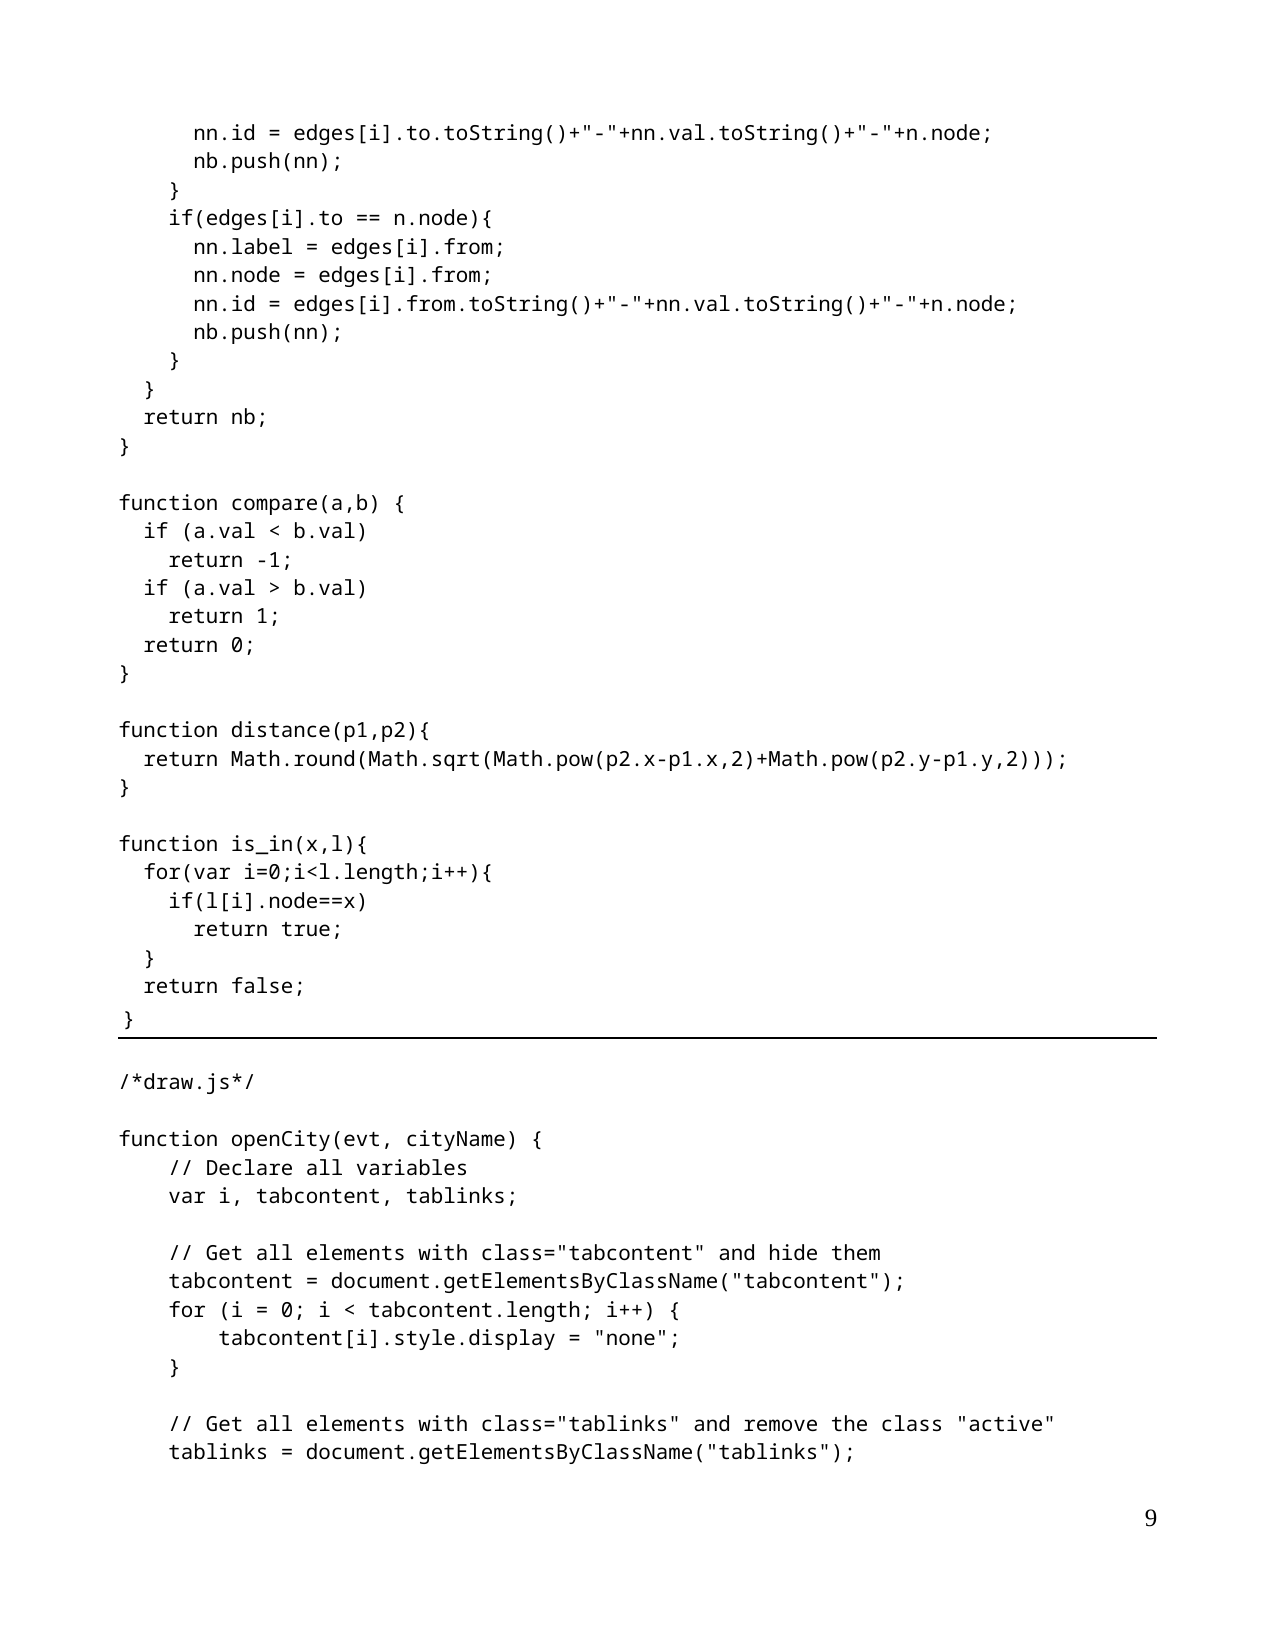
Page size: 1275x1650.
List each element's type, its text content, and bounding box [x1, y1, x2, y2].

text tabcontent[i].style.display = "none"; [118, 1323, 1157, 1352]
text nb.push(nn); [118, 317, 1157, 346]
text tabcontent = document.getElementsByClassName("tabcontent"); [118, 1266, 1157, 1295]
text } [118, 772, 1157, 801]
text nn.label = edges[i].from; [118, 232, 1157, 260]
text tablinks = document.getElementsByClassName("tablinks"); [118, 1437, 1157, 1466]
text /*draw.js*/ [118, 1067, 1157, 1096]
text for(var i=0;i<l.length;i++){ [118, 857, 1157, 886]
text } [118, 1352, 1157, 1380]
text } [118, 346, 1157, 374]
text for (i = 0; i < tabcontent.length; i++) { [118, 1295, 1157, 1323]
text } [118, 374, 1157, 402]
text } [118, 658, 1157, 687]
text return -1; [118, 545, 1157, 573]
text return nb; [118, 402, 1157, 431]
text if(edges[i].to == n.node){ [118, 203, 1157, 232]
text } [118, 175, 1157, 203]
text function is_in(x,l){ [118, 829, 1157, 857]
text return false; [118, 971, 1157, 1000]
text // Get all elements with class="tablinks" and remove the class "active" [118, 1409, 1157, 1437]
text nn.id = edges[i].to.toString()+"-"+nn.val.toString()+"-"+n.node; [118, 118, 1157, 147]
text nb.push(nn); [118, 147, 1157, 175]
text function openCity(evt, cityName) { [118, 1124, 1157, 1153]
text return 1; [118, 602, 1157, 630]
text } [118, 943, 1157, 971]
text function compare(a,b) { [118, 488, 1157, 516]
text // Get all elements with class="tabcontent" and hide them [118, 1238, 1157, 1266]
text if(l[i].node==x) [118, 886, 1157, 914]
text if (a.val > b.val) [118, 573, 1157, 602]
text return 0; [118, 630, 1157, 658]
text // Declare all variables [118, 1153, 1157, 1181]
text var i, tabcontent, tablinks; [118, 1181, 1157, 1209]
text function distance(p1,p2){ [118, 715, 1157, 744]
text if (a.val < b.val) [118, 516, 1157, 545]
text } [118, 431, 1157, 459]
text return true; [118, 914, 1157, 943]
text return Math.round(Math.sqrt(Math.pow(p2.x-p1.x,2)+Math.pow(p2.y-p1.y,2))); [118, 744, 1157, 772]
text } [118, 1000, 1157, 1037]
text nn.node = edges[i].from; [118, 260, 1157, 289]
text nn.id = edges[i].from.toString()+"-"+nn.val.toString()+"-"+n.node; [118, 289, 1157, 317]
